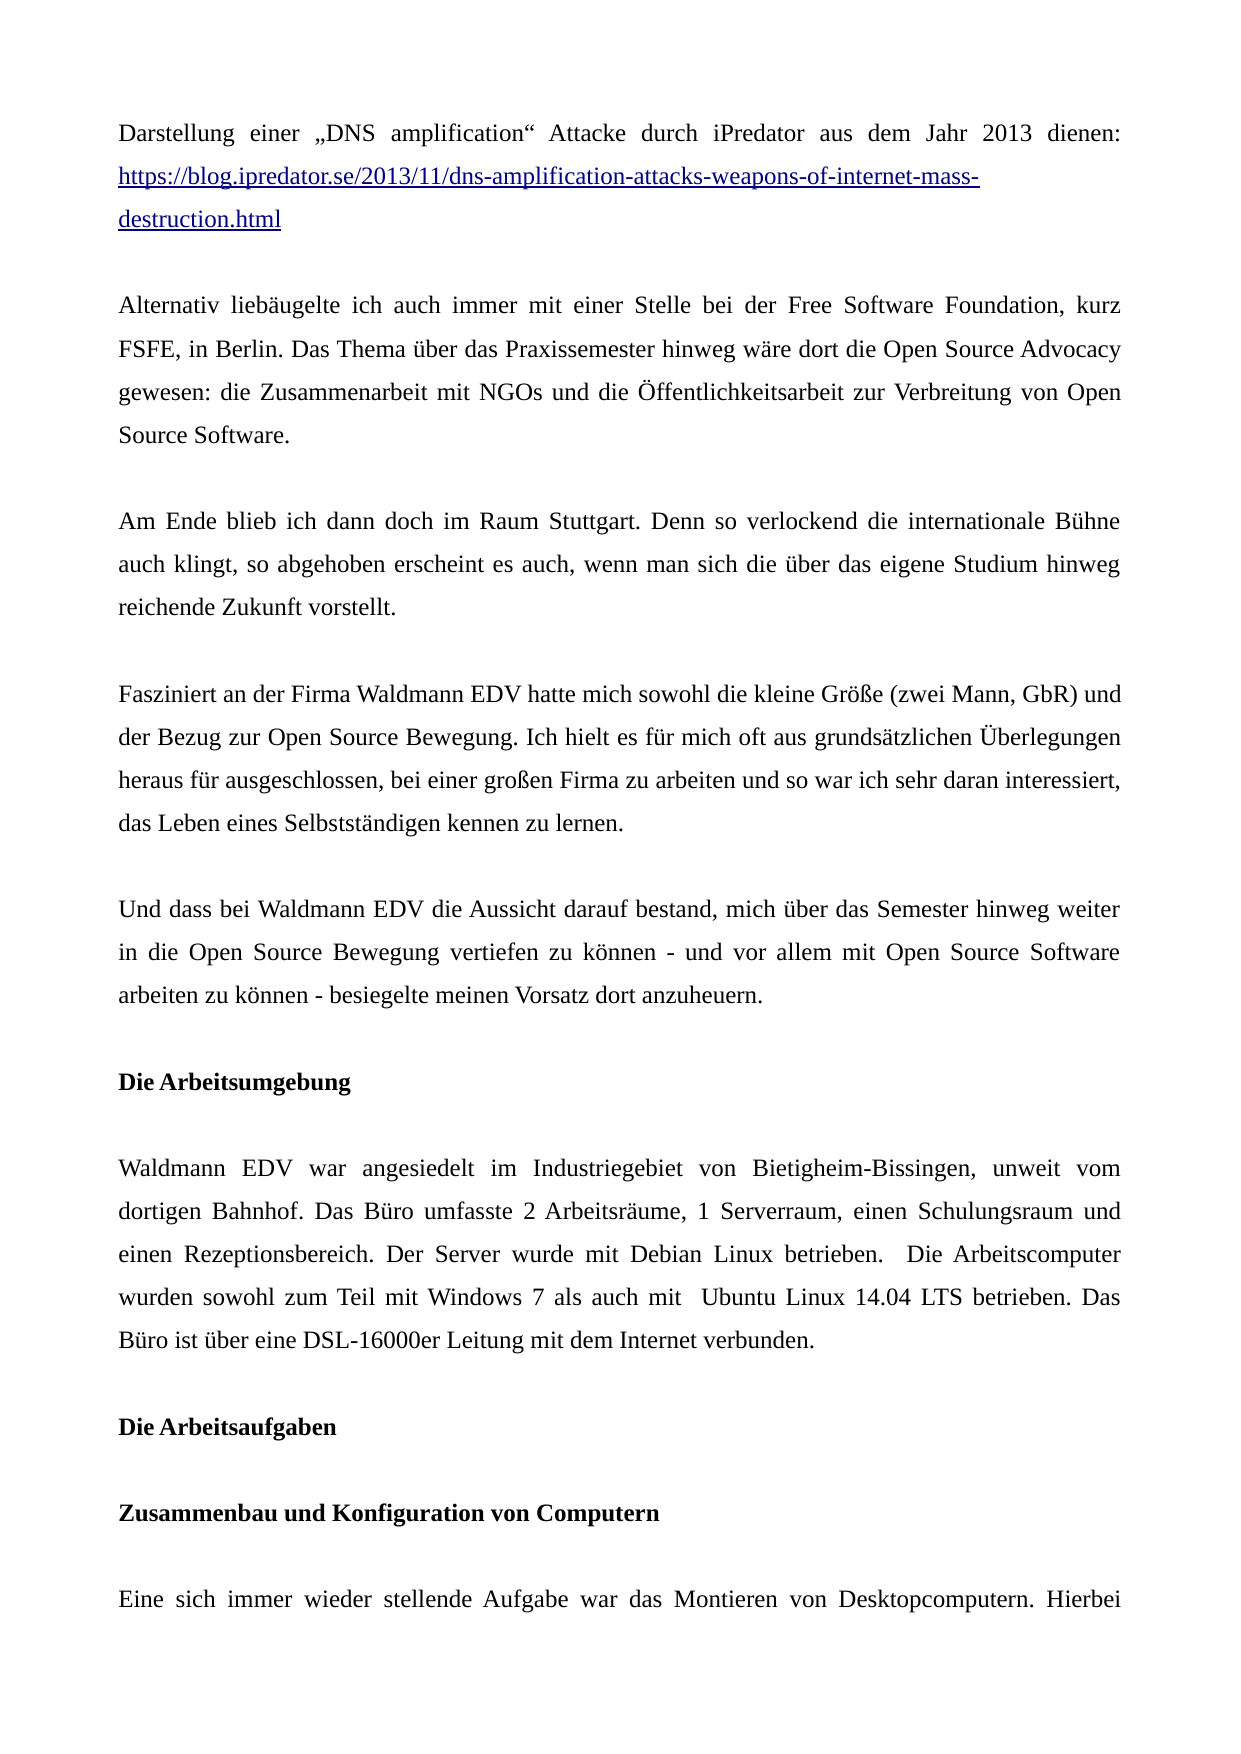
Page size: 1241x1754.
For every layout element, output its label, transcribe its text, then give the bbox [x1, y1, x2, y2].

text Eine sich immer wieder stellende Aufgabe war das Montieren von Desktopcomputern. Hierbei [118, 1584, 1122, 1613]
text Und dass bei Waldmann EDV die Aussicht darauf bestand, mich über das Semester hinweg weiter in die Open Source Bewegung vertiefen zu können - und vor allem mit Open Source Software arbeiten zu können - besiegelte meinen Vorsatz dort anzuheuern. [118, 851, 1122, 1009]
text Zusammenbau und Konfiguration von Computern [118, 1498, 1122, 1527]
text Waldmann EDV war angesiedelt im Industriegebiet von Bietigheim-Bissingen, unweit vom dortigen Bahnhof. Das Büro umfasste 2 Arbeitsräume, 1 Serverraum, einen Schulungsraum und einen Rezeptionsbereich. Der Server wurde mit Debian Linux betrieben. Die Arbeitscomputer wurden sowohl zum Teil mit Windows 7 als auch mit Ubuntu Linux 14.04 LTS betrieben. Das Büro ist über eine DSL-16000er Leitung mit dem Internet verbunden. [118, 1153, 1122, 1354]
text Am Ende blieb ich dann doch im Raum Stuttgart. Denn so verlockend die internationale Bühne auch klingt, so abgehoben erscheint es auch, wenn man sich die über das eigene Studium hinweg reichende Zukunft vorstellt. [118, 506, 1122, 621]
text Die Arbeitsumgebung [118, 1067, 1122, 1096]
text Die Arbeitsaufgaben [118, 1412, 1122, 1441]
text Alternativ liebäugelte ich auch immer mit einer Stelle bei der Free Software Foundation, kurz FSFE, in Berlin. Das Thema über das Praxissemester hinweg wäre dort die Open Source Advocacy gewesen: die Zusammenarbeit mit NGOs und die Öffentlichkeitsarbeit zur Verbreitung von Open Source Software. [118, 291, 1122, 449]
text Fasziniert an der Firma Waldmann EDV hatte mich sowohl die kleine Größe (zwei Mann, GbR) und der Bezug zur Open Source Bewegung. Ich hielt es für mich oft aus grundsätzlichen Überlegungen heraus für ausgeschlossen, bei einer großen Firma zu arbeiten und so war ich sehr daran interessiert, das Leben eines Selbstständigen kennen zu lernen. [118, 679, 1122, 837]
text Darstellung einer „DNS amplification“ Attacke durch iPredator aus dem Jahr 2013 dienen: https://blog.ipredator.se/2013/11/dns-amplification-attacks-weapons-of-internet-mass-destruction.html [118, 118, 1122, 233]
